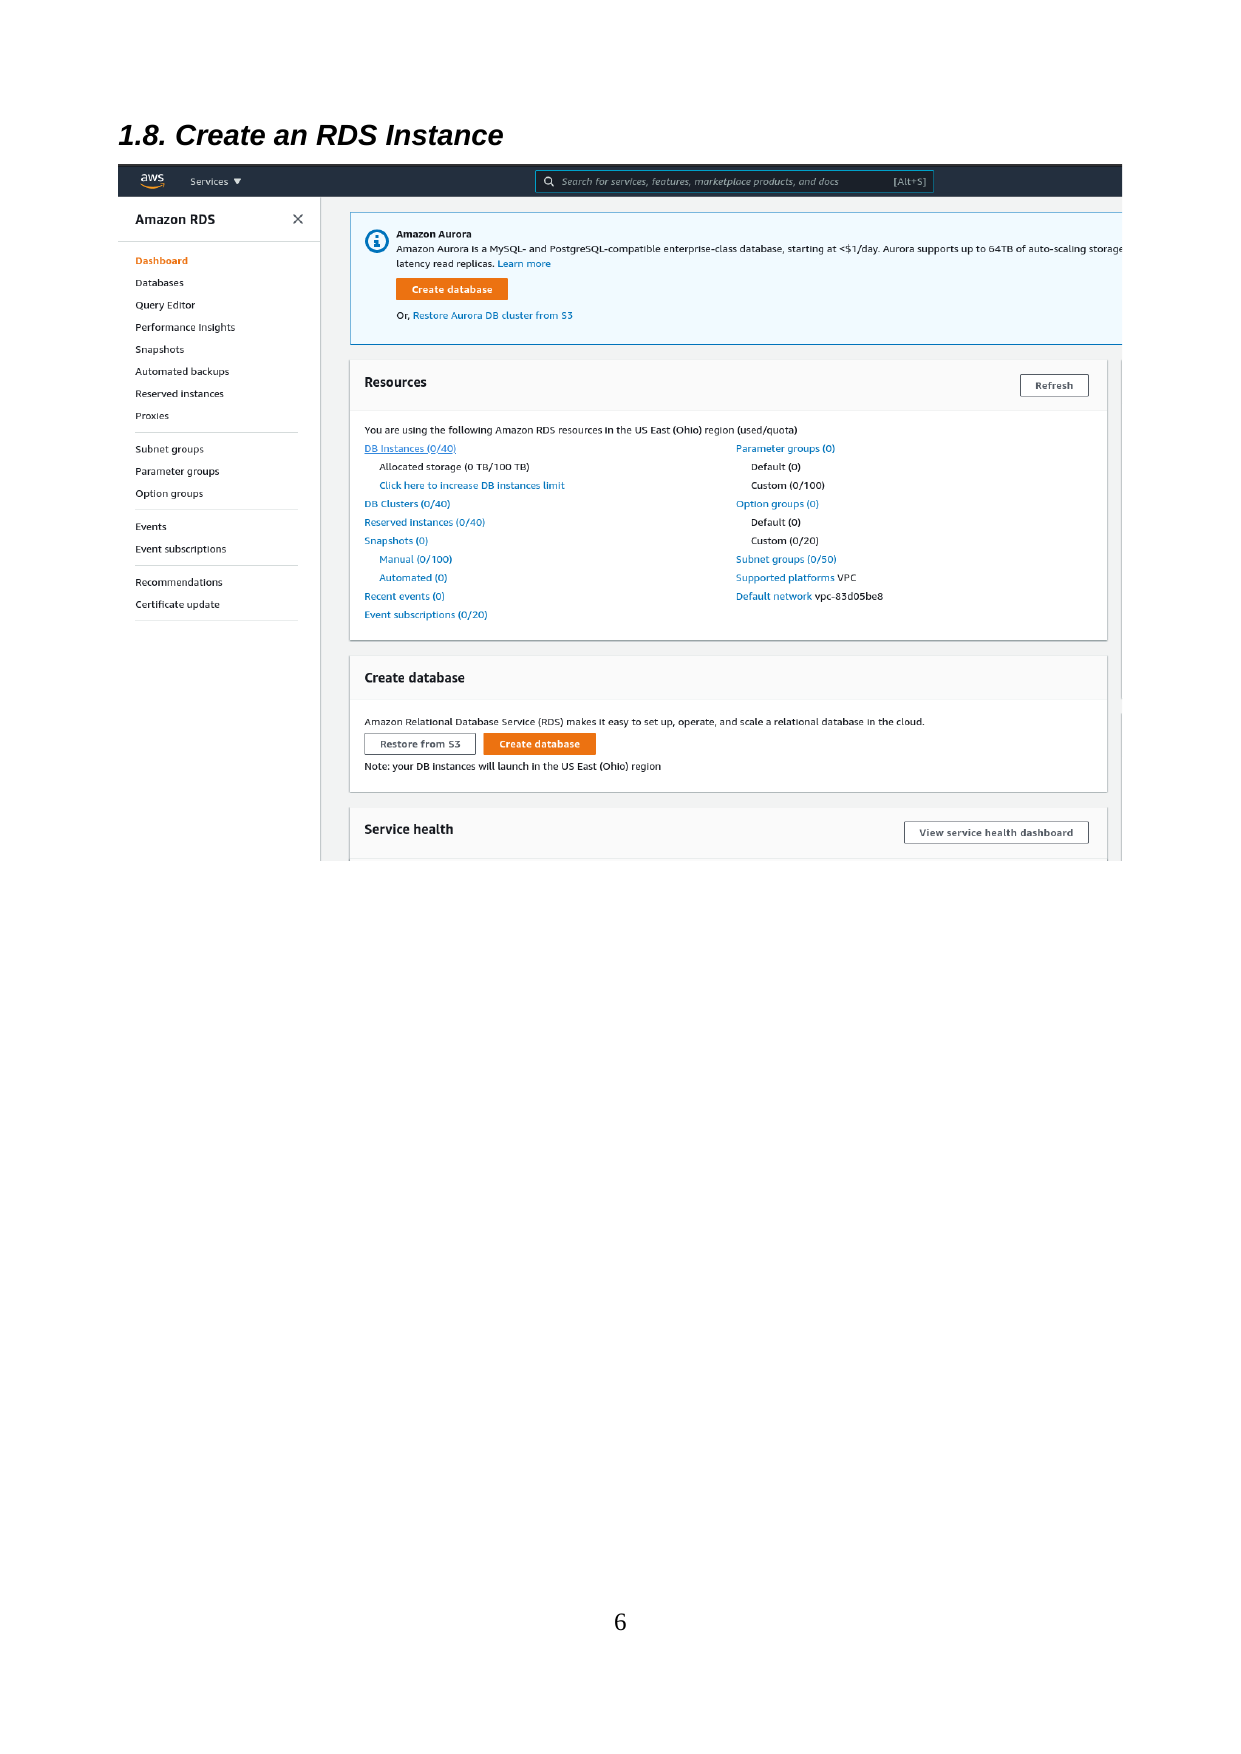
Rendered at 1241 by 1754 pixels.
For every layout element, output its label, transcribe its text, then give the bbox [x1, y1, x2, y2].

subtitle Create an RDS Instance [118, 118, 1122, 152]
